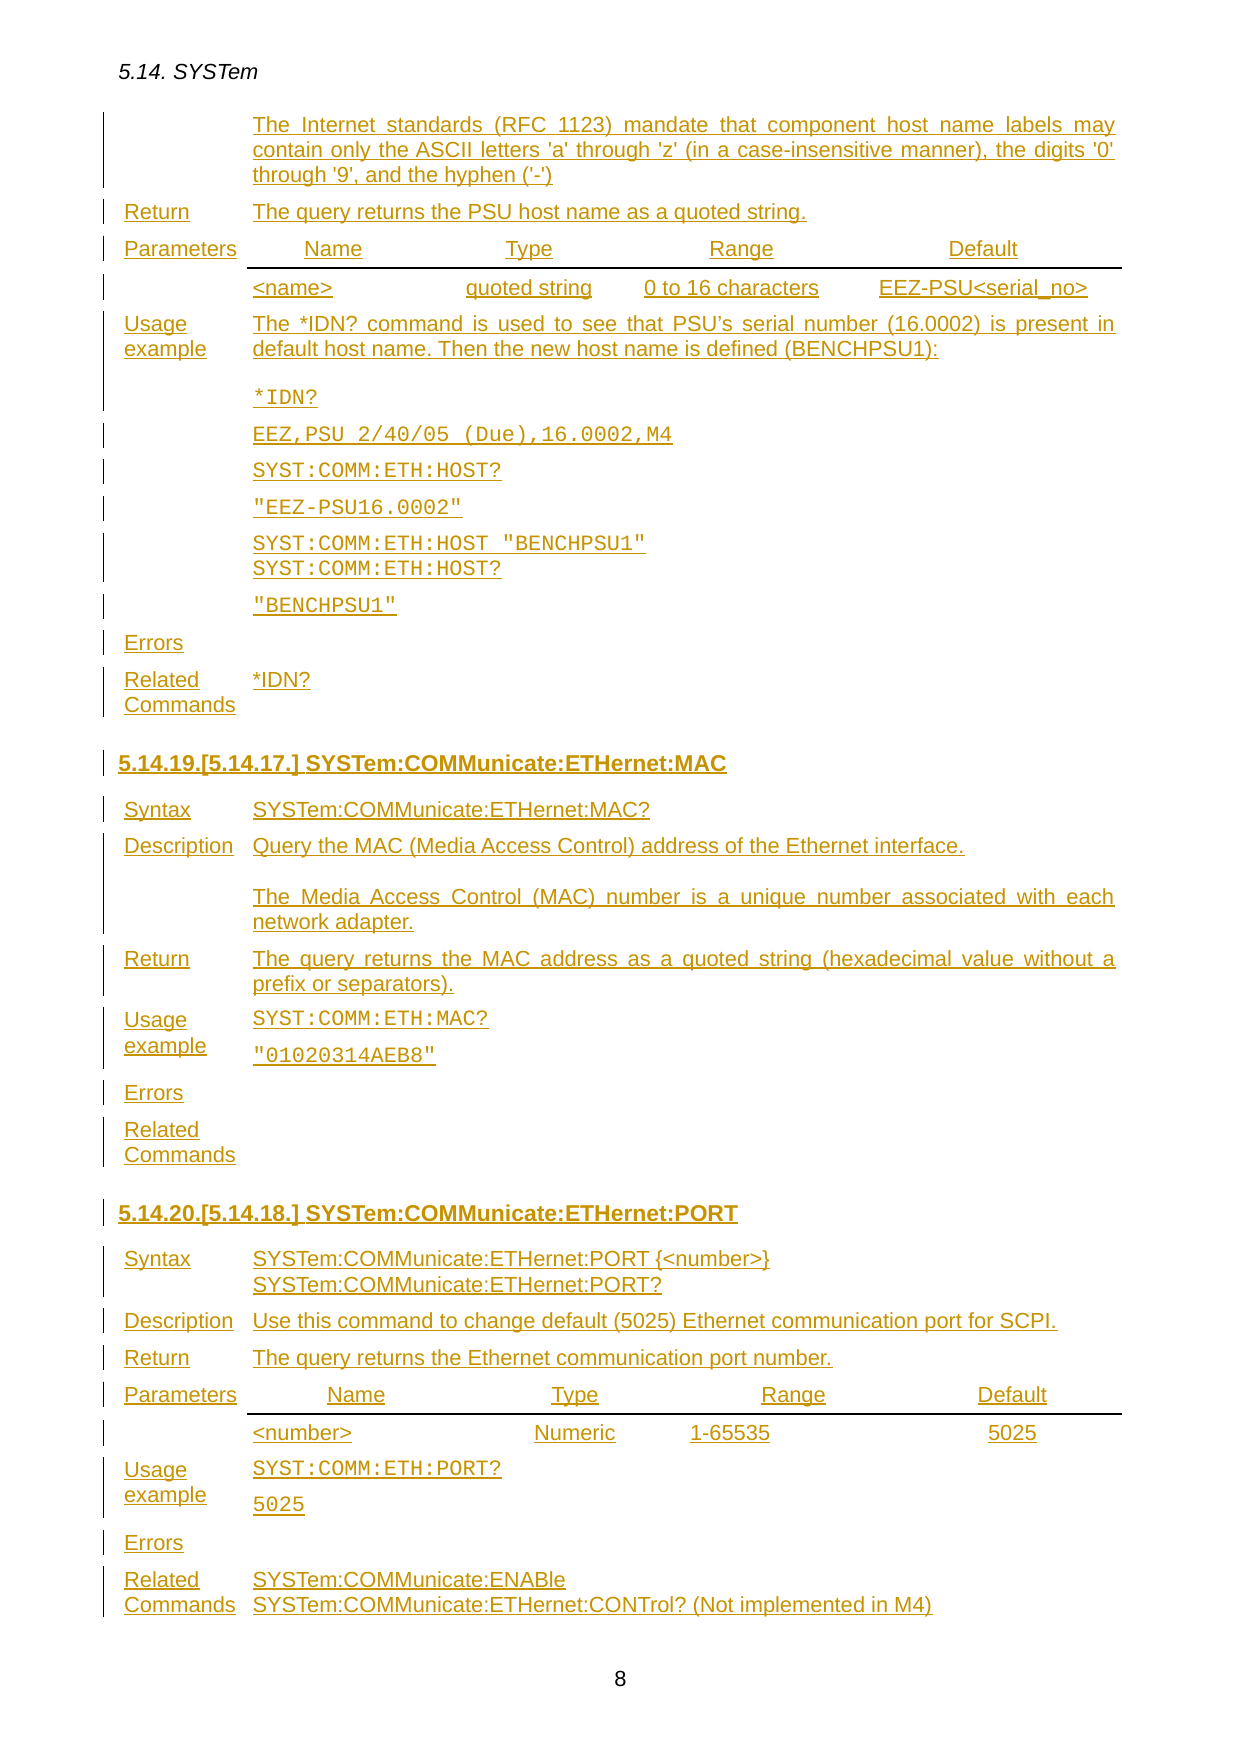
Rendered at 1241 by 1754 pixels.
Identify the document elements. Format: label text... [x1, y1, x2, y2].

table_cell Return [118, 193, 247, 230]
table_cell Parameters [118, 1376, 247, 1451]
table_cell Related Commands [118, 1111, 247, 1173]
table_cell [247, 1111, 1122, 1173]
table_cell The Internet standards (RFC 1123) mandate that component host name labels may contain only the ASCII letters 'a' through 'z' (in a case-insensitive manner), the digits '0' through '9', and the hyphen ('-') [247, 106, 1122, 193]
table_cell Errors [118, 1074, 247, 1111]
table_cell 0 to 16 characters [638, 269, 844, 305]
table_cell Name [247, 230, 419, 267]
table_cell <number> [247, 1415, 465, 1451]
table_cell SYST:COMM:ETH:MAC? "01020314AEB8" [247, 1002, 1122, 1074]
subtitle SYSTem:COMMunicate:ETHernet:MAC [118, 749, 1122, 776]
table_cell SYST:COMM:ETH:PORT? 5025 [247, 1451, 1122, 1524]
table_cell Numeric [465, 1415, 684, 1451]
table_cell Query the MAC (Media Access Control) address of the Ethernet interface. The Media Access Control (MAC) number is a unique number associated with each network adapter. [247, 828, 1122, 940]
table_cell [247, 625, 1122, 661]
table_cell *IDN? [247, 661, 1122, 723]
table_cell [247, 1074, 1122, 1111]
table_cell Name [247, 1376, 465, 1412]
table_cell EEZ-PSU<serial_no> [844, 269, 1122, 305]
table_cell Range [684, 1376, 903, 1412]
table_header Syntax [118, 791, 247, 827]
table_cell quoted string [419, 269, 638, 305]
table_cell Usage example [118, 305, 247, 624]
table_header Syntax [118, 1241, 247, 1302]
table_cell The query returns the Ethernet communication port number. [247, 1339, 1122, 1376]
table_cell Use this command to change default (5025) Ethernet communication port for SCPI. [247, 1303, 1122, 1339]
table_cell The *IDN? command is used to see that PSU’s serial number (16.0002) is present in default host name. Then the new host name is defined (BENCHPSU1): *IDN? EEZ,PSU 2/40/05 (Due),16.0002,M4 SYST:COMM:ETH:HOST? "EEZ-PSU16.0002" SYST:COMM:ETH:HOST "BENCHPSU1" SYST:COMM:ETH:HOST? "BENCHPSU1" [247, 305, 1122, 624]
table_cell Errors [118, 1524, 247, 1561]
table_cell Return [118, 940, 247, 1002]
table_cell Related Commands [118, 661, 247, 723]
table_cell SYSTem:COMMunicate:ENABle SYSTem:COMMunicate:ETHernet:CONTrol? (Not implemented in M4) [247, 1561, 1122, 1623]
table_cell Usage example [118, 1002, 247, 1074]
table_cell Range [638, 230, 844, 267]
table_header SYSTem:COMMunicate:ETHernet:MAC? [247, 791, 1122, 827]
table_cell The query returns the MAC address as a quoted string (hexadecimal value without a prefix or separators). [247, 940, 1122, 1002]
subtitle SYSTem:COMMunicate:ETHernet:PORT [118, 1199, 1122, 1226]
table_cell 5025 [903, 1415, 1122, 1451]
table_cell The query returns the PSU host name as a quoted string. [247, 193, 1122, 230]
table_cell <name> [247, 269, 419, 305]
table_cell Errors [118, 625, 247, 661]
table_cell Default [903, 1376, 1122, 1412]
table_cell 1-65535 [684, 1415, 903, 1451]
table_cell Parameters [118, 230, 247, 305]
table_header SYSTem:COMMunicate:ETHernet:PORT {<number>} SYSTem:COMMunicate:ETHernet:PORT? [247, 1241, 1122, 1302]
table_cell Type [419, 230, 638, 267]
table_cell Description [118, 828, 247, 940]
table_cell [247, 1524, 1122, 1561]
table_cell Default [844, 230, 1122, 267]
table_cell Type [465, 1376, 684, 1412]
table_cell Related Commands [118, 1561, 247, 1623]
table_cell Return [118, 1339, 247, 1376]
table_cell Usage example [118, 1451, 247, 1524]
table_cell [118, 106, 247, 193]
table_cell Description [118, 1303, 247, 1339]
